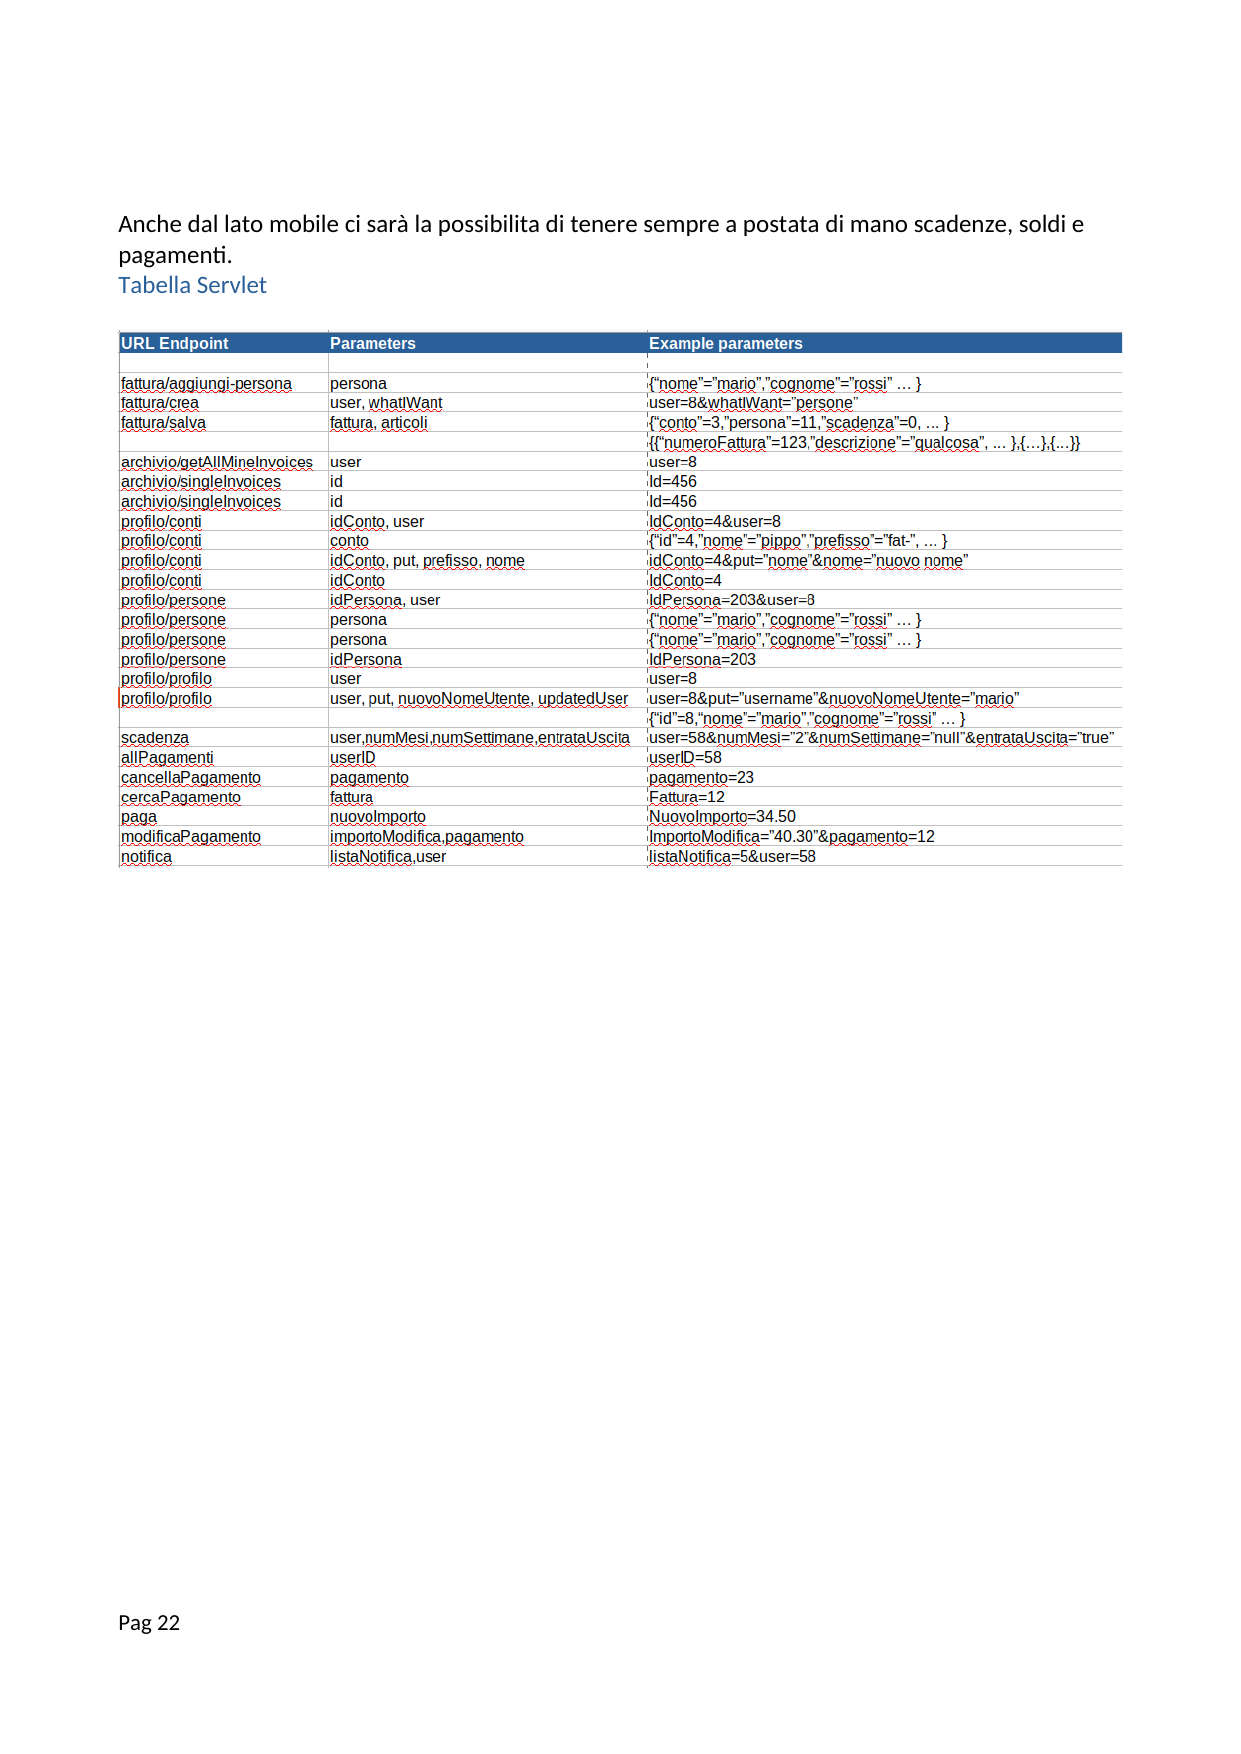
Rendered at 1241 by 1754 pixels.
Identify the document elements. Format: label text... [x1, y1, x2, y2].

text Anche dal lato mobile ci sarà la possibilita di tenere sempre a postata di mano scadenze, soldi e pagamenti. [118, 209, 1122, 270]
picture [118, 330, 1123, 868]
text Tabella Servlet [118, 270, 1122, 300]
